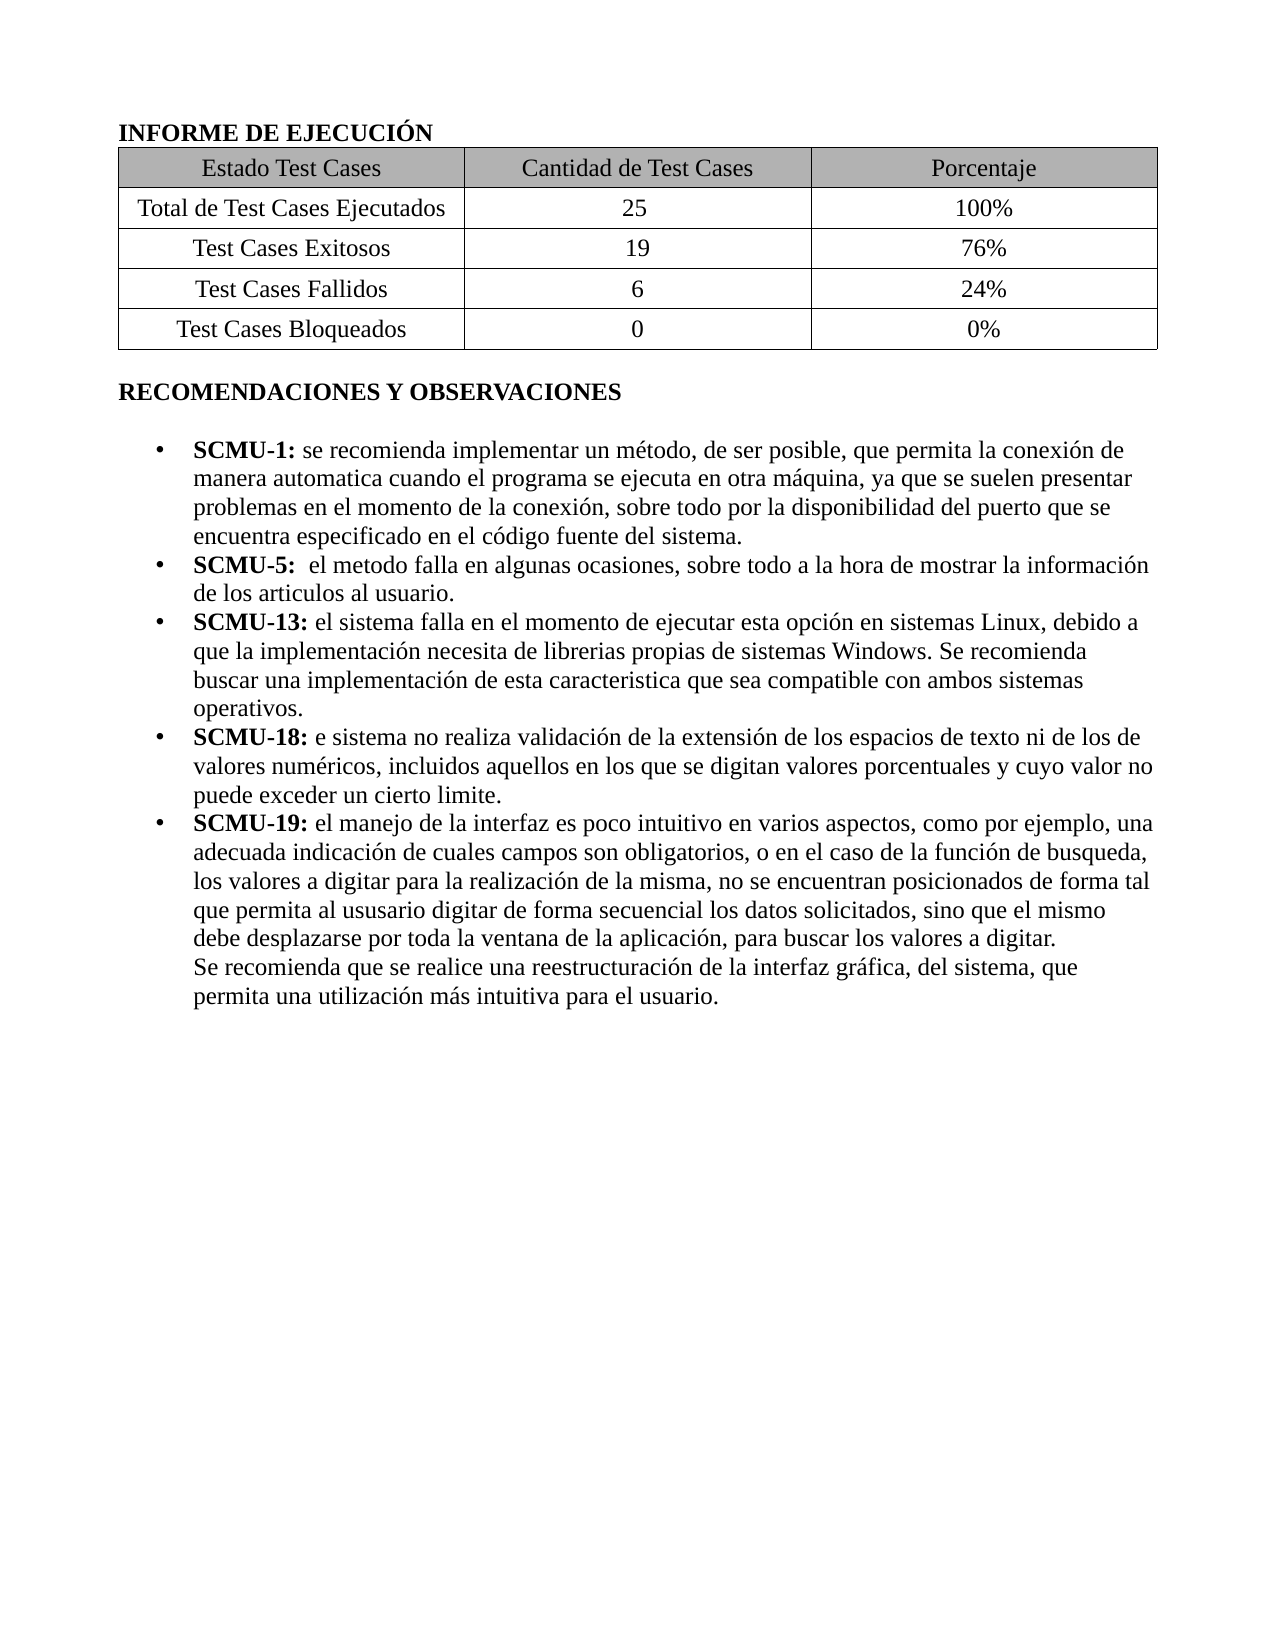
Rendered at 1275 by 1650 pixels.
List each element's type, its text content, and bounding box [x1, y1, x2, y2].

table_cell 6 [465, 269, 811, 308]
table_header Cantidad de Test Cases [465, 148, 811, 187]
table_cell Test Cases Bloqueados [119, 309, 464, 348]
text INFORME DE EJECUCIÓN [118, 118, 1157, 147]
table_cell 24% [812, 269, 1157, 308]
table_cell 0% [812, 309, 1157, 348]
table_cell 100% [812, 188, 1157, 227]
table_header Porcentaje [812, 148, 1157, 187]
list SCMU-1: se recomienda implementar un método, de ser posible, que permita la conexión de manera automatica cuando el programa se ejecuta en otra máquina, ya que se suelen presentar problemas en el momento de la conexión, sobre todo por la disponibilidad del puerto que se encuentra especificado en el código fuente del sistema. [156, 435, 1157, 550]
list Se recomienda que se realice una reestructuración de la interfaz gráfica, del sistema, que permita una utilización más intuitiva para el usuario. [156, 952, 1157, 1010]
text RECOMENDACIONES Y OBSERVACIONES [118, 377, 1157, 406]
table_cell 76% [812, 229, 1157, 268]
table_cell 25 [465, 188, 811, 227]
table_header Estado Test Cases [119, 148, 464, 187]
table_cell Total de Test Cases Ejecutados [119, 188, 464, 227]
table_cell Test Cases Fallidos [119, 269, 464, 308]
table_cell Test Cases Exitosos [119, 229, 464, 268]
list SCMU-5: el metodo falla en algunas ocasiones, sobre todo a la hora de mostrar la información de los articulos al usuario. [156, 550, 1157, 607]
list SCMU-18: e sistema no realiza validación de la extensión de los espacios de texto ni de los de valores numéricos, incluidos aquellos en los que se digitan valores porcentuales y cuyo valor no puede exceder un cierto limite. [156, 722, 1157, 808]
table_cell 19 [465, 229, 811, 268]
list SCMU-13: el sistema falla en el momento de ejecutar esta opción en sistemas Linux, debido a que la implementación necesita de librerias propias de sistemas Windows. Se recomienda buscar una implementación de esta caracteristica que sea compatible con ambos sistemas operativos. [156, 607, 1157, 722]
list SCMU-19: el manejo de la interfaz es poco intuitivo en varios aspectos, como por ejemplo, una adecuada indicación de cuales campos son obligatorios, o en el caso de la función de busqueda, los valores a digitar para la realización de la misma, no se encuentran posicionados de forma tal que permita al ususario digitar de forma secuencial los datos solicitados, sino que el mismo debe desplazarse por toda la ventana de la aplicación, para buscar los valores a digitar. [156, 808, 1157, 952]
table_cell 0 [465, 309, 811, 348]
